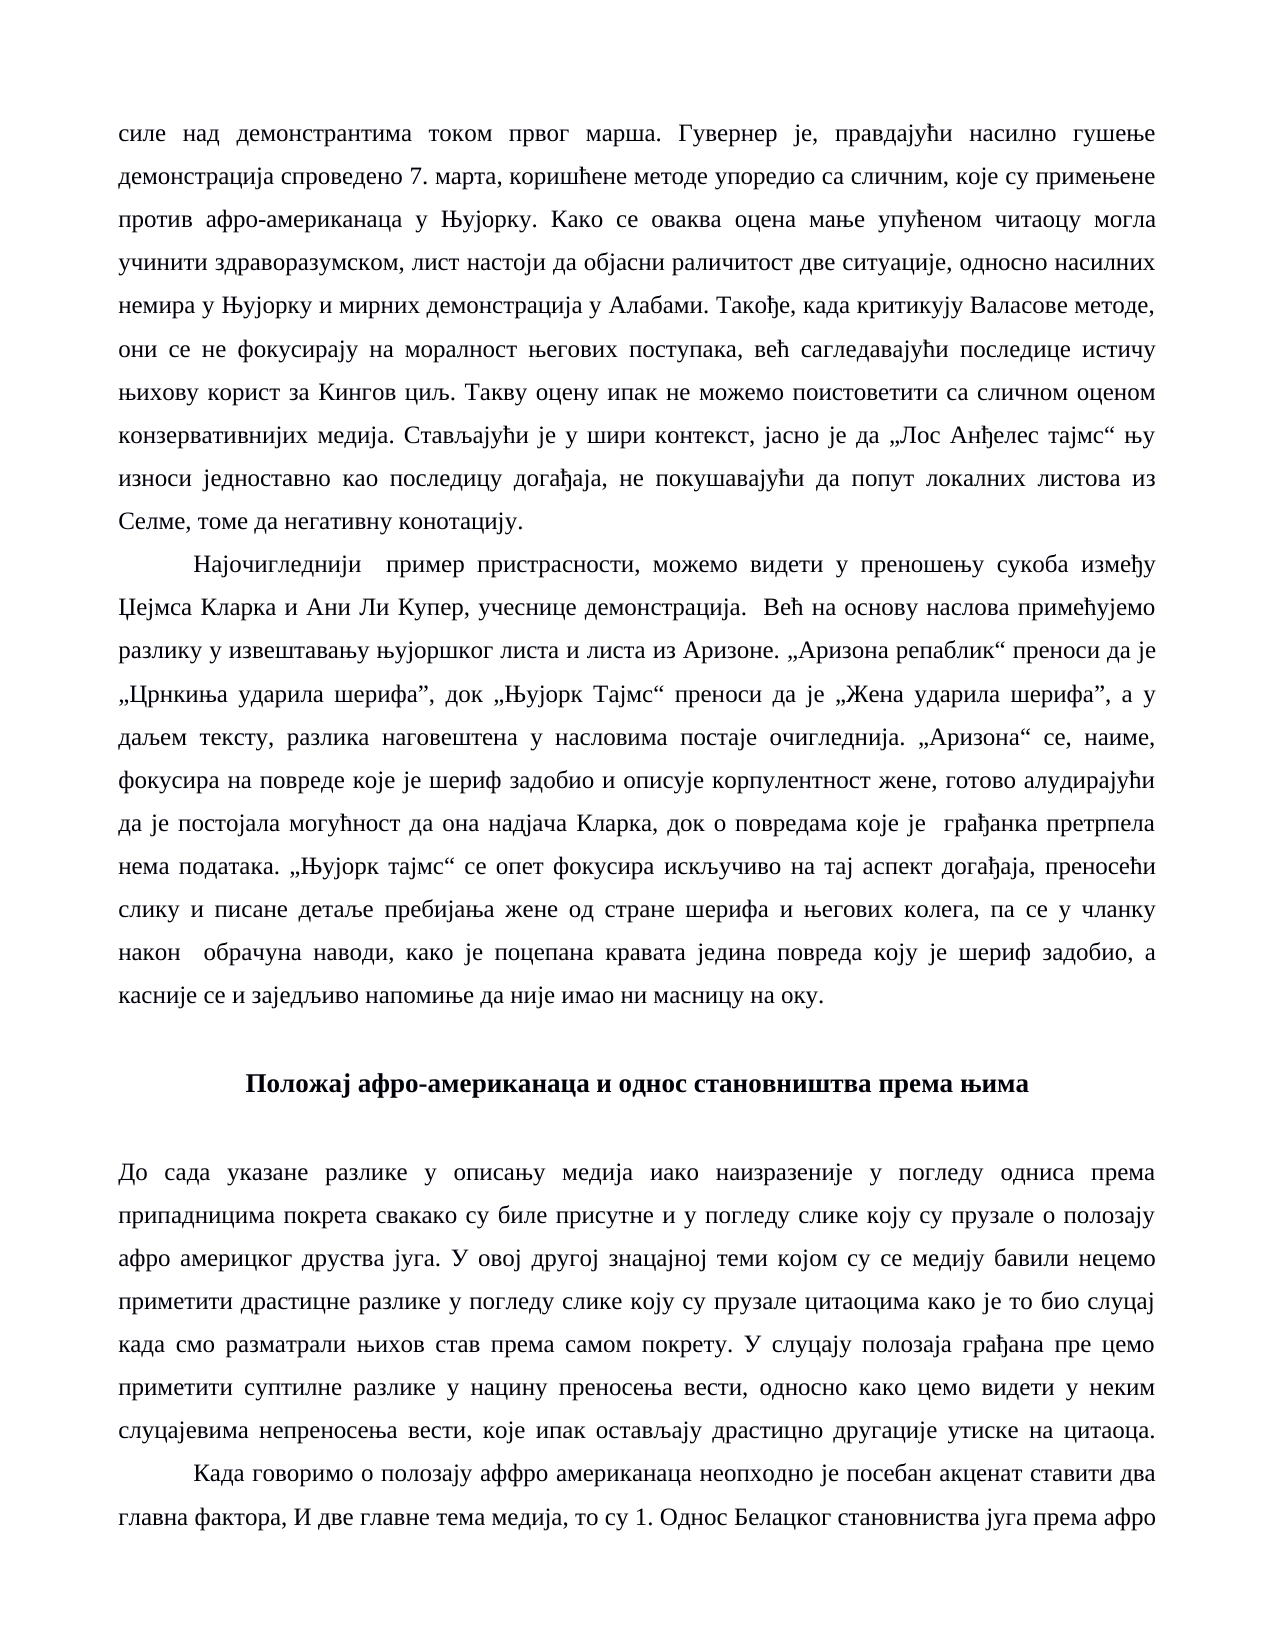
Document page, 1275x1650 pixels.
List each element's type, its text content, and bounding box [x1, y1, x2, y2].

text Најочигледнији пример пристрасности, можемо видети у преношењу сукоба између Џејмса Кларка и Ани Ли Купер, учеснице демонстрација. Већ на основу наслова примећујемо разлику у извештавању њујоршког листа и листа из Аризоне. „Аризона репаблик“ преноси да је „Црнкиња ударила шерифа”, док „Њујорк Тајмс“ преноси да је „Жена ударила шерифа”, а у даљем тексту, разлика наговештена у насловима постаје очигледнија. „Аризона“ се, наиме, фокусира на повреде које је шериф задобио и описује корпулентност жене, готово алудирајући да је постојала могућност да она надјача Кларка, док о повредама које је грађанка претрпела нема података. „Њујорк тајмс“ се опет фокусира искључиво на тај аспект догађаја, преносећи слику и писане детаље пребијања жене од стране шерифа и његових колега, па се у чланку након обрачуна наводи, како је поцепана кравата једина повреда коју је шериф задобио, а касније се и заједљиво напомиње да није имао ни масницу на оку. [118, 549, 1157, 1009]
text силе над демонстрантима током првог марша. Гувернер је, правдајући насилно гушење демонстрација спроведено 7. марта, коришћене методе упоредио са сличним, које су примењене против афро-американаца у Њујорку. Како се оваква оцена мање упућеном читаоцу могла учинити здраворазумском, лист настоји да објасни раличитост две ситуације, односно насилних немира у Њујорку и мирних демонстрација у Алабами. Такође, када критикују Валасове методе, они се не фокусирају на моралност његових поступака, већ сагледавајући последице истичу њихову корист за Кингов циљ. Такву оцену ипак не можемо поистоветити са сличном оценом конзервативнијих медија. Стављајући је у шири контекст, јасно је да „Лос Анђелес тајмс“ њу износи једноставно као последицу догађаја, не покушавајући да попут локалних листова из Селме, томе да негативну конотацију. [118, 118, 1157, 535]
text До сада указане разлике у описању медија иако наизразеније у погледу одниса према припадницима покрета свакако су биле присутне и у погледу слике коју су прузале о полозају афро америцког друства југа. У овој другој знацајној теми којом су се медију бавили нецемо приметити драстицне разлике у погледу слике коју су прузале цитаоцима како је то био слуцај када смо разматрали њихов став према самом покрету. У слуцају полозаја грађана пре цемо приметити суптилне разлике у нацину преносења вести, односно како цемо видети у неким слуцајевима непреносења вести, које ипак остављају драстицно другације утиске на цитаоца. Када говоримо о полозају аффро американаца неопходно је посебан акценат ставити два главна фактора, И две главне тема медија, то су 1. Однос Белацког становниства југа према афро [118, 1157, 1157, 1530]
text Положај афро-американаца и однос становништва према њима [118, 1067, 1157, 1098]
